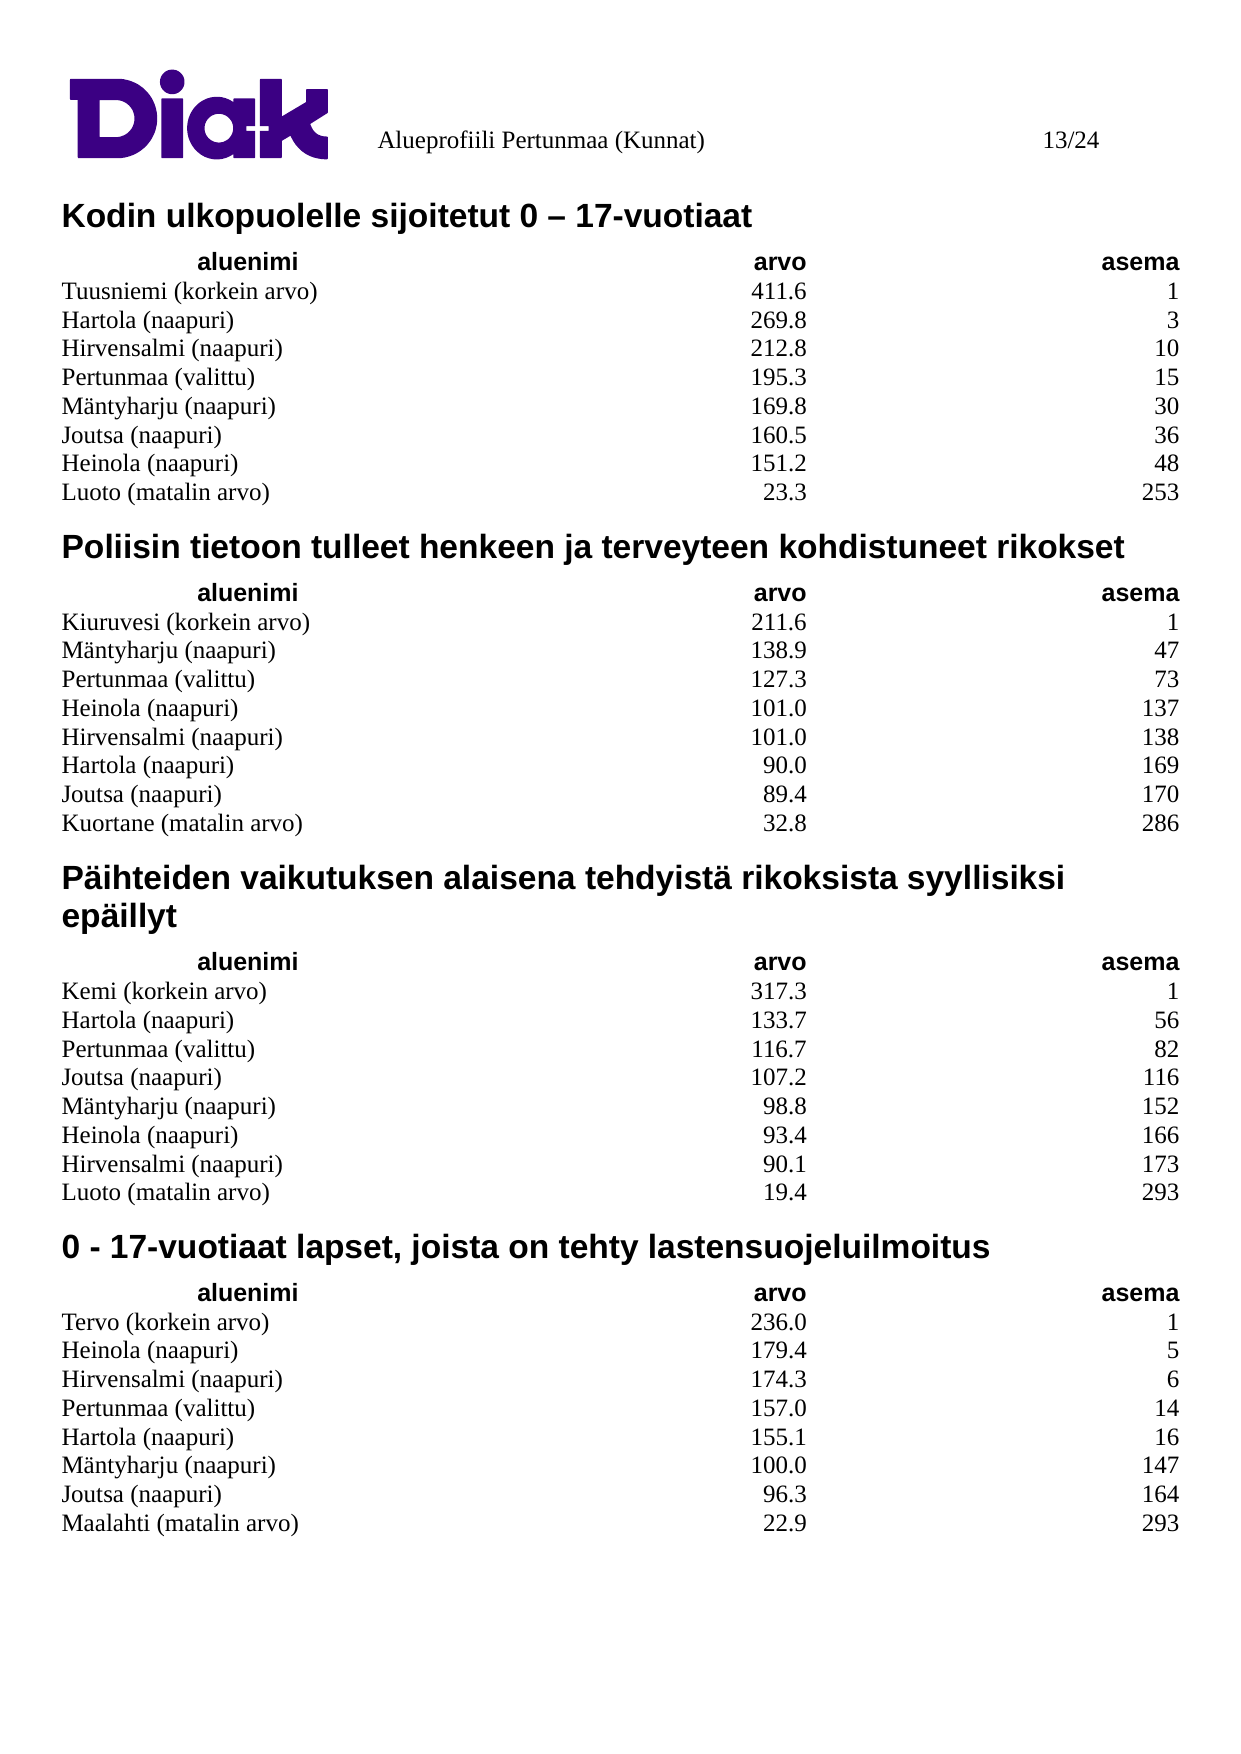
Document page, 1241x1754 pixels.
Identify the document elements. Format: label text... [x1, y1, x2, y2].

table_cell 269.8 [434, 305, 806, 333]
table_cell Joutsa (naapuri) [61, 1479, 434, 1508]
table_cell 15 [806, 362, 1179, 391]
subtitle Päihteiden vaikutuksen alaisena tehdyistä rikoksista syyllisiksi epäillyt [61, 858, 1179, 935]
table_cell Pertunmaa (valittu) [61, 1034, 434, 1062]
table_cell 127.3 [434, 664, 806, 693]
table_header aluenimi [61, 247, 434, 276]
table_cell 211.6 [434, 607, 806, 636]
subtitle Kodin ulkopuolelle sijoitetut 0 – 17-vuotiaat [61, 196, 1179, 235]
table_cell 160.5 [434, 420, 806, 448]
table_cell Hartola (naapuri) [61, 1005, 434, 1034]
table_cell 1 [806, 276, 1179, 305]
table_cell 170 [806, 779, 1179, 808]
table_cell 155.1 [434, 1422, 806, 1451]
table_cell 166 [806, 1120, 1179, 1149]
table_cell Mäntyharju (naapuri) [61, 1451, 434, 1479]
table_cell Kuortane (matalin arvo) [61, 808, 434, 837]
table_cell Mäntyharju (naapuri) [61, 391, 434, 420]
table_cell 116.7 [434, 1034, 806, 1062]
table_cell 36 [806, 420, 1179, 448]
table_cell Pertunmaa (valittu) [61, 1393, 434, 1422]
table_cell 30 [806, 391, 1179, 420]
subtitle Poliisin tietoon tulleet henkeen ja terveyteen kohdistuneet rikokset [61, 527, 1179, 566]
table_cell 56 [806, 1005, 1179, 1034]
table_cell 173 [806, 1149, 1179, 1177]
table_cell 23.3 [434, 477, 806, 506]
table_cell 212.8 [434, 334, 806, 362]
table_cell 47 [806, 636, 1179, 664]
table_cell Pertunmaa (valittu) [61, 362, 434, 391]
table_cell Joutsa (naapuri) [61, 420, 434, 448]
table_cell Tuusniemi (korkein arvo) [61, 276, 434, 305]
table_header arvo [434, 578, 806, 607]
table_cell 1 [806, 1307, 1179, 1336]
table_cell 133.7 [434, 1005, 806, 1034]
table_header aluenimi [61, 1278, 434, 1307]
table_cell Mäntyharju (naapuri) [61, 1091, 434, 1120]
table_cell 293 [806, 1178, 1179, 1206]
table_cell 138 [806, 722, 1179, 751]
table_cell 179.4 [434, 1336, 806, 1364]
table_cell 96.3 [434, 1479, 806, 1508]
table_cell 16 [806, 1422, 1179, 1451]
table_cell 107.2 [434, 1063, 806, 1091]
table_cell 90.0 [434, 751, 806, 779]
table_cell Heinola (naapuri) [61, 449, 434, 477]
table_cell 152 [806, 1091, 1179, 1120]
table_cell 286 [806, 808, 1179, 837]
table_cell Hirvensalmi (naapuri) [61, 1149, 434, 1177]
table_cell 116 [806, 1063, 1179, 1091]
table_header aluenimi [61, 578, 434, 607]
table_cell Heinola (naapuri) [61, 1336, 434, 1364]
table_cell 164 [806, 1479, 1179, 1508]
table_cell 138.9 [434, 636, 806, 664]
table_cell Mäntyharju (naapuri) [61, 636, 434, 664]
table_cell Kemi (korkein arvo) [61, 976, 434, 1005]
table_cell 151.2 [434, 449, 806, 477]
table_header asema [806, 948, 1179, 976]
table_cell 101.0 [434, 693, 806, 722]
table_cell Hartola (naapuri) [61, 751, 434, 779]
table_cell 3 [806, 305, 1179, 333]
table_cell Pertunmaa (valittu) [61, 664, 434, 693]
table_header arvo [434, 948, 806, 976]
table_cell 157.0 [434, 1393, 806, 1422]
table_cell 98.8 [434, 1091, 806, 1120]
table_cell 22.9 [434, 1508, 806, 1537]
table_cell Hirvensalmi (naapuri) [61, 1364, 434, 1393]
table_cell Joutsa (naapuri) [61, 779, 434, 808]
table_cell Heinola (naapuri) [61, 693, 434, 722]
table_cell 317.3 [434, 976, 806, 1005]
table_header arvo [434, 247, 806, 276]
table_header asema [806, 1278, 1179, 1307]
table_cell Joutsa (naapuri) [61, 1063, 434, 1091]
table_cell Heinola (naapuri) [61, 1120, 434, 1149]
table_cell 147 [806, 1451, 1179, 1479]
table_cell Tervo (korkein arvo) [61, 1307, 434, 1336]
table_cell 236.0 [434, 1307, 806, 1336]
table_cell 253 [806, 477, 1179, 506]
table_cell 82 [806, 1034, 1179, 1062]
table_cell 1 [806, 976, 1179, 1005]
table_cell 32.8 [434, 808, 806, 837]
table_cell 90.1 [434, 1149, 806, 1177]
table_cell 19.4 [434, 1178, 806, 1206]
table_cell Hirvensalmi (naapuri) [61, 334, 434, 362]
table_cell 101.0 [434, 722, 806, 751]
table_cell 93.4 [434, 1120, 806, 1149]
table_header arvo [434, 1278, 806, 1307]
table_cell Kiuruvesi (korkein arvo) [61, 607, 434, 636]
table_cell 6 [806, 1364, 1179, 1393]
table_cell Maalahti (matalin arvo) [61, 1508, 434, 1537]
table_header aluenimi [61, 948, 434, 976]
table_cell Luoto (matalin arvo) [61, 477, 434, 506]
table_cell 5 [806, 1336, 1179, 1364]
table_cell 169.8 [434, 391, 806, 420]
table_cell 411.6 [434, 276, 806, 305]
table_cell 14 [806, 1393, 1179, 1422]
subtitle 0 - 17-vuotiaat lapset, joista on tehty lastensuojeluilmoitus [61, 1227, 1179, 1266]
table_cell 73 [806, 664, 1179, 693]
table_cell 195.3 [434, 362, 806, 391]
table_cell 1 [806, 607, 1179, 636]
table_cell 48 [806, 449, 1179, 477]
table_header asema [806, 578, 1179, 607]
table_header asema [806, 247, 1179, 276]
table_cell 293 [806, 1508, 1179, 1537]
table_cell 169 [806, 751, 1179, 779]
table_cell 137 [806, 693, 1179, 722]
table_cell 174.3 [434, 1364, 806, 1393]
table_cell Hartola (naapuri) [61, 1422, 434, 1451]
table_cell Hirvensalmi (naapuri) [61, 722, 434, 751]
table_cell Hartola (naapuri) [61, 305, 434, 333]
table_cell Luoto (matalin arvo) [61, 1178, 434, 1206]
table_cell 100.0 [434, 1451, 806, 1479]
table_cell 10 [806, 334, 1179, 362]
table_cell 89.4 [434, 779, 806, 808]
